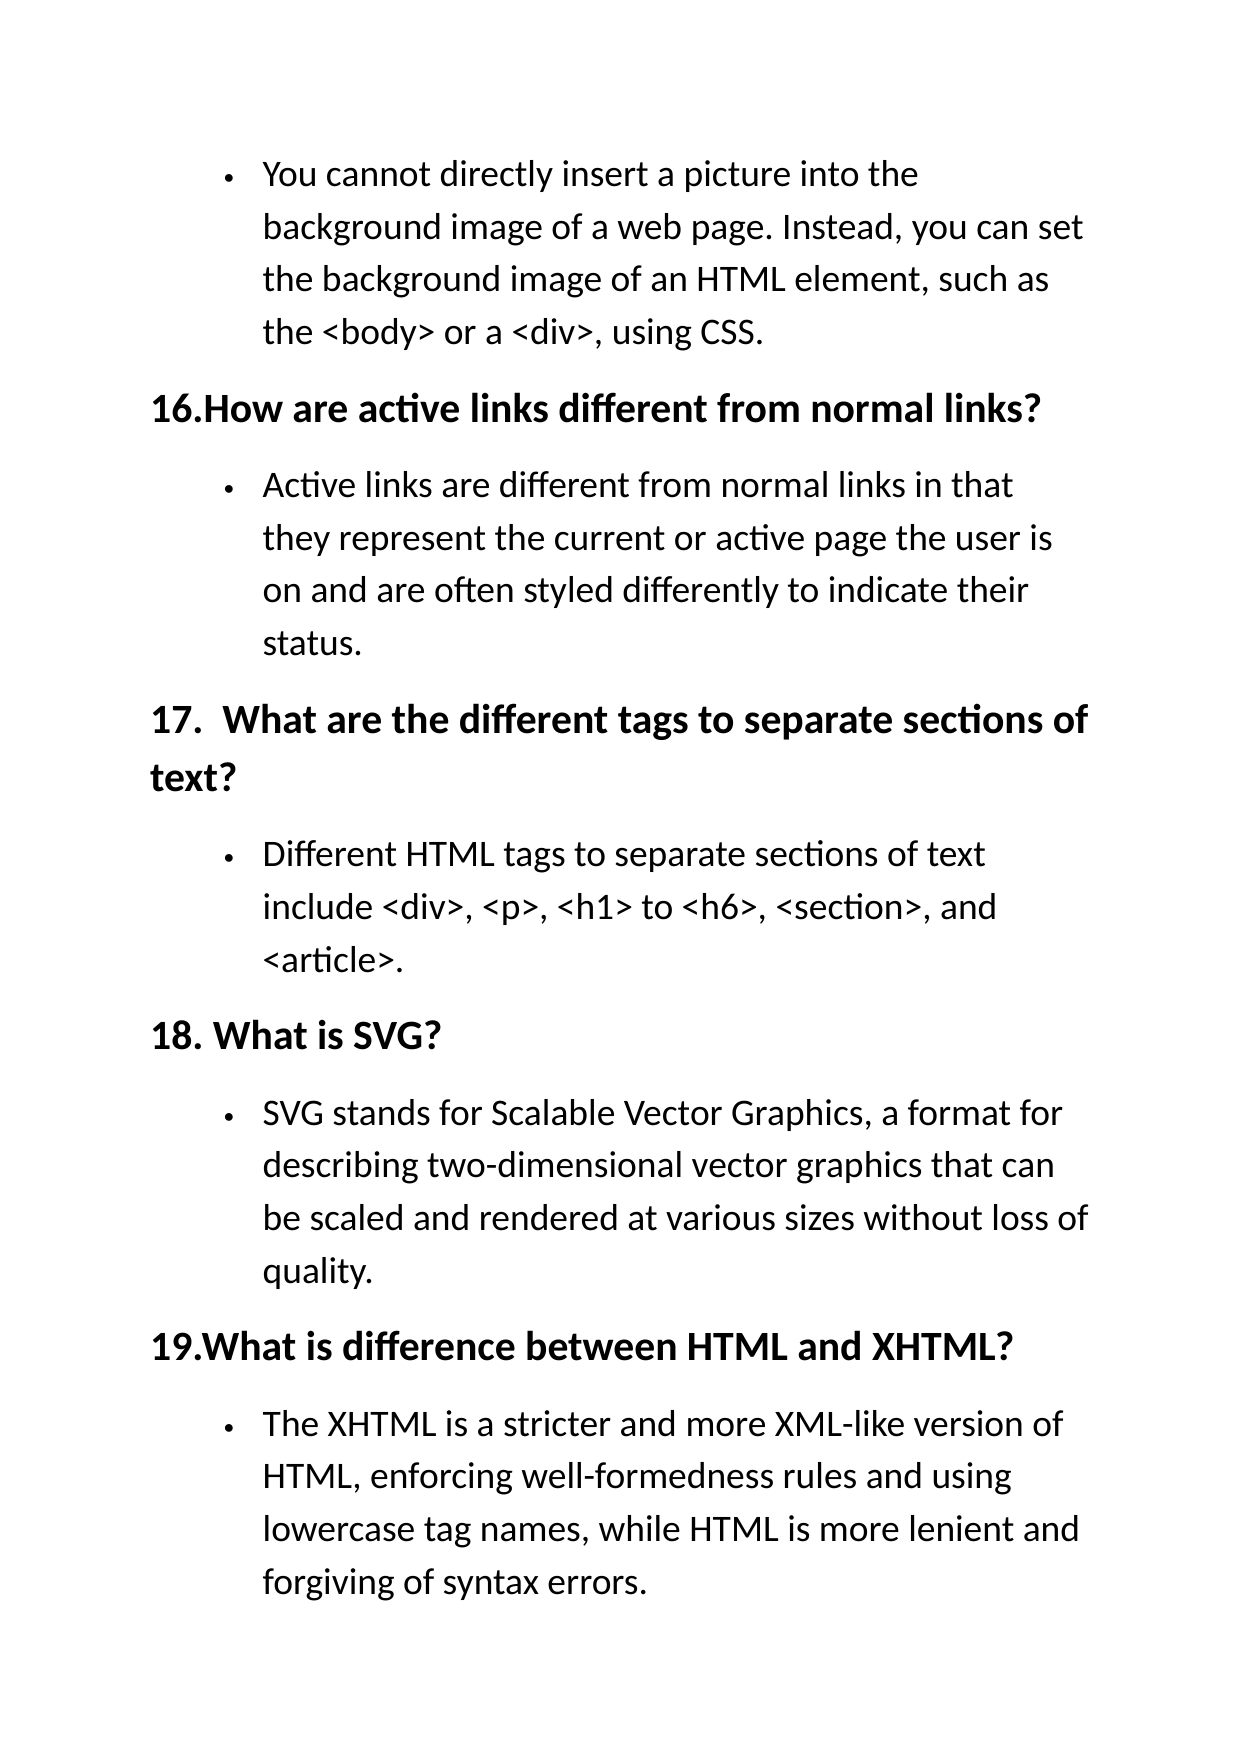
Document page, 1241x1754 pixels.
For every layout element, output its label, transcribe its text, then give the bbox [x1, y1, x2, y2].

list SVG stands for Scalable Vector Graphics, a format for describing two-dimensional vector graphics that can be scaled and rendered at various sizes without loss of quality. [225, 1088, 1090, 1292]
text 16.How are active links different from normal links? [150, 382, 1090, 432]
list Different HTML tags to separate sections of text include <div>, <p>, <h1> to <h6>, <section>, and <article>. [225, 830, 1090, 982]
list The XHTML is a stricter and more XML-like version of HTML, enforcing well-formedness rules and using lowercase tag names, while HTML is more lenient and forgiving of syntax errors. [225, 1399, 1090, 1603]
text 19.What is difference between HTML and XHTML? [150, 1320, 1090, 1371]
list Active links are different from normal links in that they represent the current or active page the user is on and are often styled differently to indicate their status. [225, 461, 1090, 665]
list You cannot directly insert a picture into the background image of a web page. Instead, you can set the background image of an HTML element, such as the <body> or a <div>, using CSS. [225, 150, 1090, 354]
text 18. What is SVG? [150, 1009, 1090, 1060]
text 17. What are the different tags to separate sections of text? [150, 693, 1090, 802]
